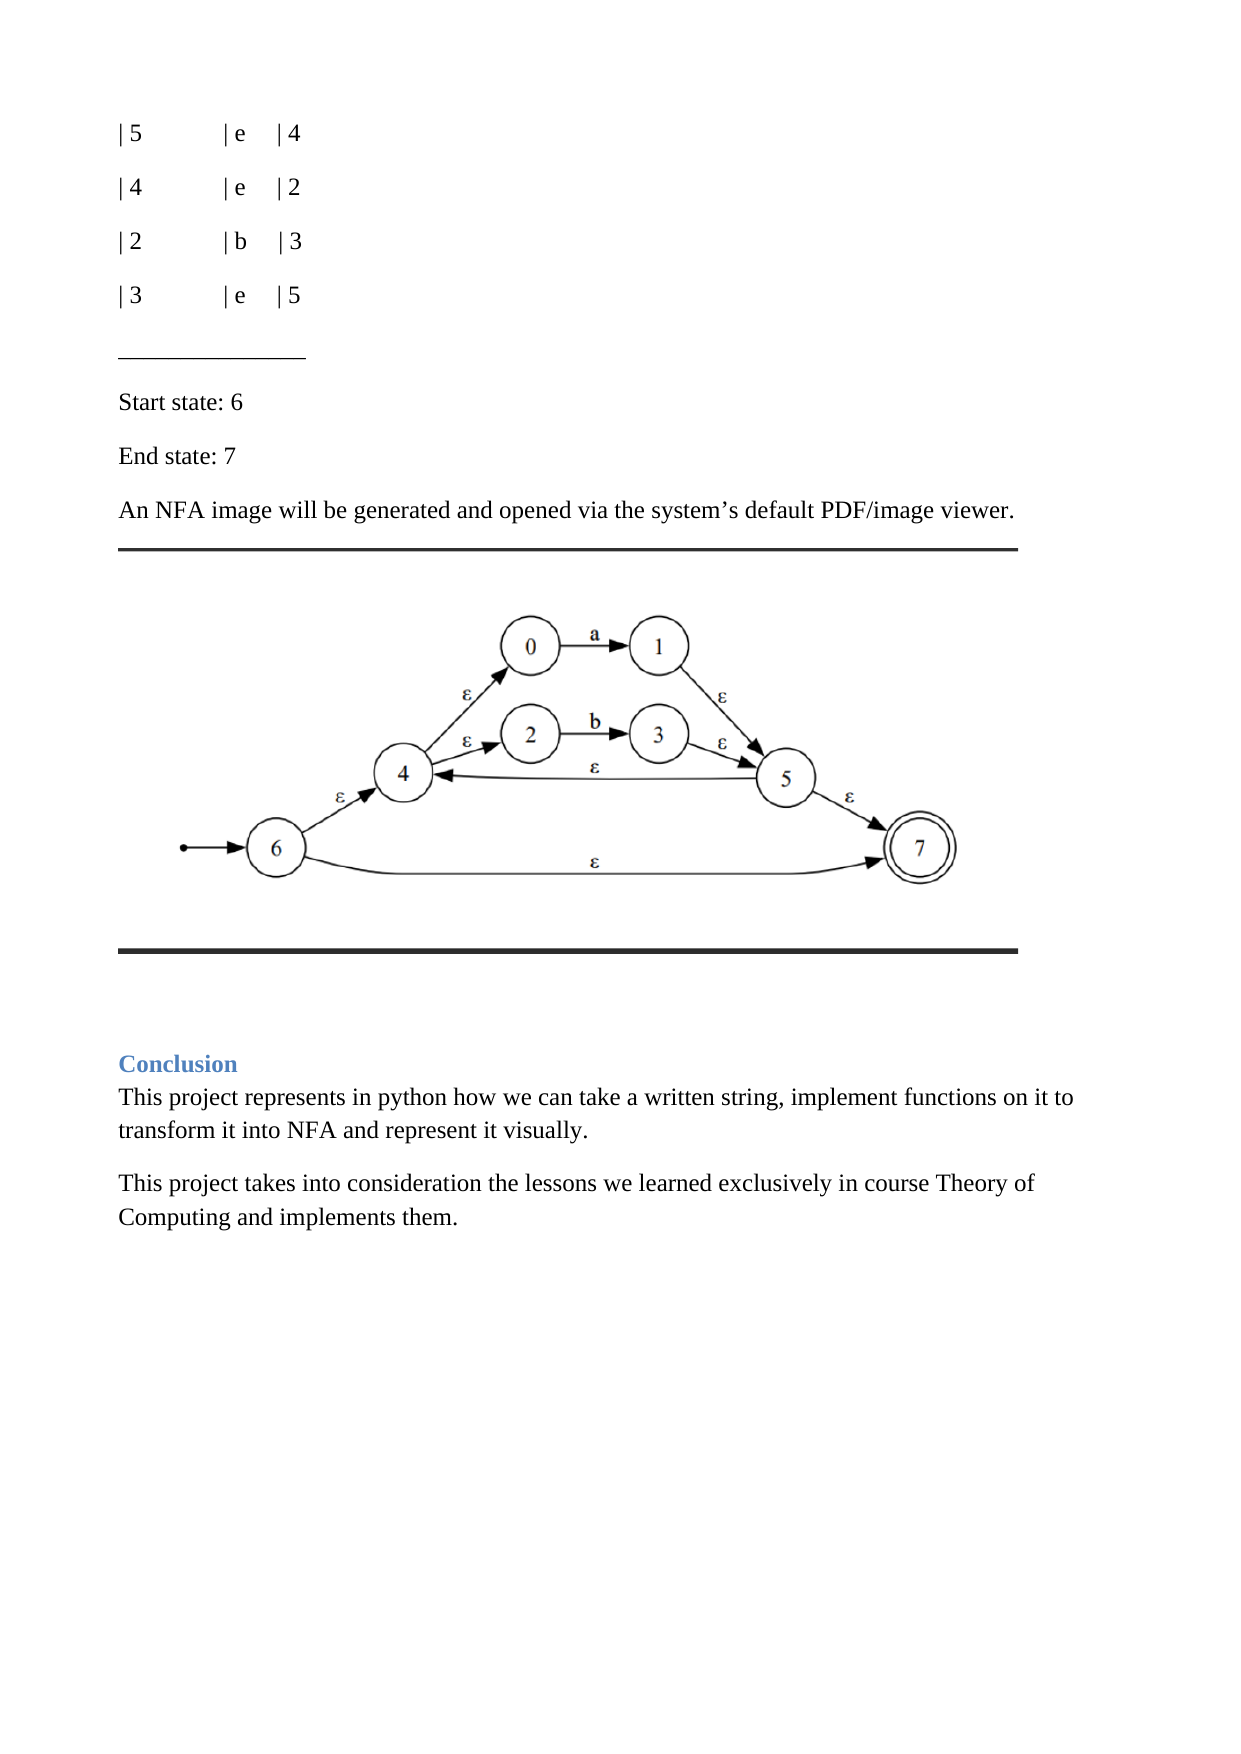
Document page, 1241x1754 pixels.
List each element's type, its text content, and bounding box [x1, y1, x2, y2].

text | 3 | e | 5 [118, 280, 1122, 308]
text This project represents in python how we can take a written string, implement functions on it to transform it into NFA and represent it visually. [118, 1082, 1122, 1143]
text | 5 | e | 4 [118, 118, 1122, 147]
text Start state: 6 [118, 387, 1122, 416]
text | 4 | e | 2 [118, 172, 1122, 201]
text End state: 7 [118, 441, 1122, 470]
text Conclusion [118, 1049, 1122, 1077]
text This project takes into consideration the lessons we learned exclusively in course Theory of Computing and implements them. [118, 1168, 1122, 1230]
text An NFA image will be generated and opened via the system’s default PDF/image viewer. [118, 495, 1122, 524]
text | 2 | b | 3 [118, 226, 1122, 254]
text _______________ [118, 333, 1122, 362]
